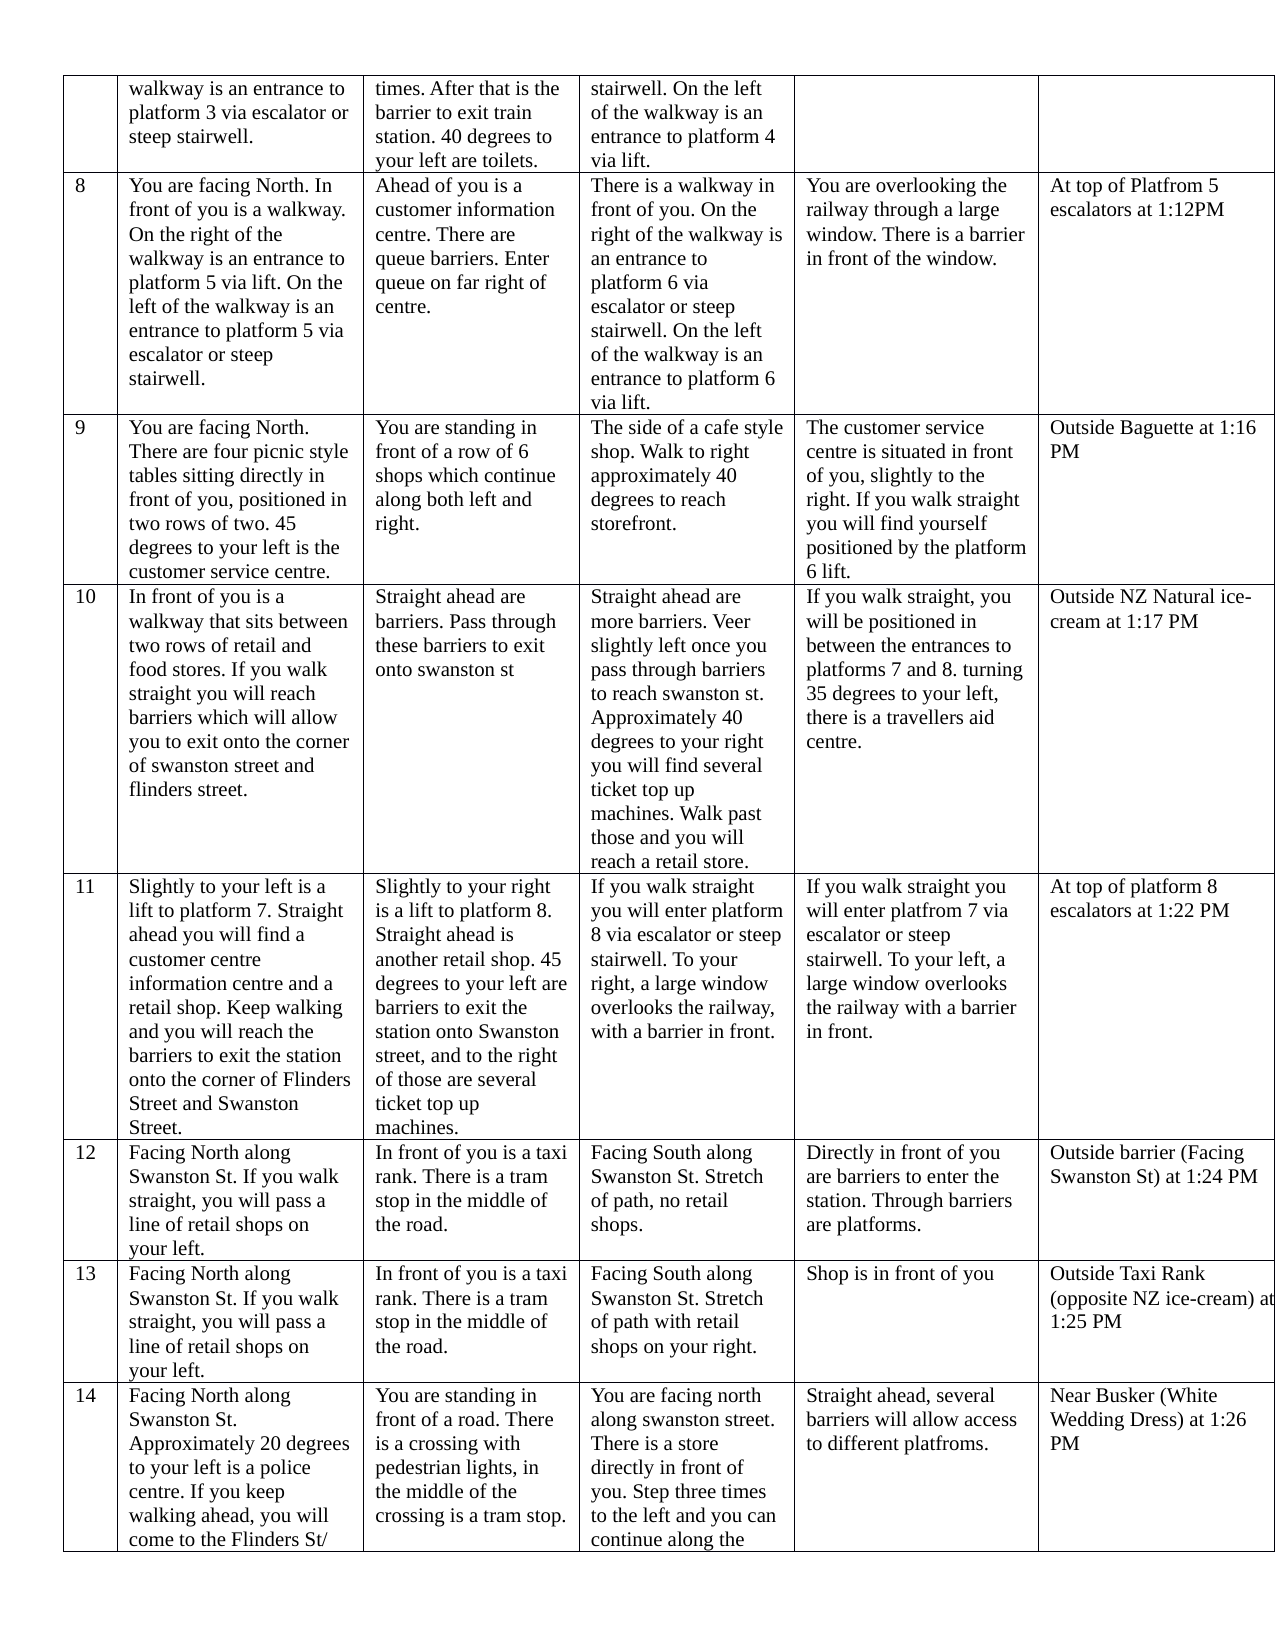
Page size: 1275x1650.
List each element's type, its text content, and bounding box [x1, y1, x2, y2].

table_cell [64, 76, 117, 172]
table_cell Slightly to your right is a lift to platform 8. Straight ahead is another retail shop. 45 degrees to your left are barriers to exit the station onto Swanston street, and to the right of those are several ticket top up machines. [364, 874, 579, 1139]
table_cell The side of a cafe style shop. Walk to right approximately 40 degrees to reach storefront. [580, 415, 794, 583]
table_cell At top of Platfrom 5 escalators at 1:12PM [1039, 173, 1274, 414]
table_cell 12 [64, 1140, 117, 1260]
table_cell You are facing north along swanston street. There is a store directly in front of you. Step three times to the left and you can continue along the [580, 1383, 794, 1551]
table_cell At top of platform 8 escalators at 1:22 PM [1039, 874, 1274, 1139]
table_cell Facing North along Swanston St. If you walk straight, you will pass a line of retail shops on your left. [118, 1140, 363, 1260]
table_cell Facing North along Swanston St. If you walk straight, you will pass a line of retail shops on your left. [118, 1261, 363, 1382]
table_cell [1039, 76, 1274, 172]
table_cell Straight ahead are barriers. Pass through these barriers to exit onto swanston st [364, 585, 579, 873]
table_cell 8 [64, 173, 117, 414]
table_cell 11 [64, 874, 117, 1139]
table_cell Facing South along Swanston St. Stretch of path with retail shops on your right. [580, 1261, 794, 1382]
table_cell Shop is in front of you [795, 1261, 1038, 1382]
table_cell There is a walkway in front of you. On the right of the walkway is an entrance to platform 6 via escalator or steep stairwell. On the left of the walkway is an entrance to platform 6 via lift. [580, 173, 794, 414]
table_cell walkway is an entrance to platform 3 via escalator or steep stairwell. [118, 76, 363, 172]
table_cell If you walk straight you will enter platform 8 via escalator or steep stairwell. To your right, a large window overlooks the railway, with a barrier in front. [580, 874, 794, 1139]
table_cell [795, 76, 1038, 172]
table_cell You are overlooking the railway through a large window. There is a barrier in front of the window. [795, 173, 1038, 414]
table_cell 9 [64, 415, 117, 583]
table_cell 14 [64, 1383, 117, 1551]
table_cell 10 [64, 585, 117, 873]
table_cell The customer service centre is situated in front of you, slightly to the right. If you walk straight you will find yourself positioned by the platform 6 lift. [795, 415, 1038, 583]
table_cell Slightly to your left is a lift to platform 7. Straight ahead you will find a customer centre information centre and a retail shop. Keep walking and you will reach the barriers to exit the station onto the corner of Flinders Street and Swanston Street. [118, 874, 363, 1139]
table_cell Ahead of you is a customer information centre. There are queue barriers. Enter queue on far right of centre. [364, 173, 579, 414]
table_cell In front of you is a taxi rank. There is a tram stop in the middle of the road. [364, 1261, 579, 1382]
table_cell In front of you is a taxi rank. There is a tram stop in the middle of the road. [364, 1140, 579, 1260]
table_cell Facing North along Swanston St. Approximately 20 degrees to your left is a police centre. If you keep walking ahead, you will come to the Flinders St/ [118, 1383, 363, 1551]
table_cell Outside Baguette at 1:16 PM [1039, 415, 1274, 583]
table_cell Outside barrier (Facing Swanston St) at 1:24 PM [1039, 1140, 1274, 1260]
table_cell You are facing North. There are four picnic style tables sitting directly in front of you, positioned in two rows of two. 45 degrees to your left is the customer service centre. [118, 415, 363, 583]
table_cell Outside NZ Natural ice-cream at 1:17 PM [1039, 585, 1274, 873]
table_cell Facing South along Swanston St. Stretch of path, no retail shops. [580, 1140, 794, 1260]
table_cell You are standing in front of a row of 6 shops which continue along both left and right. [364, 415, 579, 583]
table_cell If you walk straight you will enter platfrom 7 via escalator or steep stairwell. To your left, a large window overlooks the railway with a barrier in front. [795, 874, 1038, 1139]
table_cell 13 [64, 1261, 117, 1382]
table_cell Outside Taxi Rank (opposite NZ ice-cream) at 1:25 PM [1039, 1261, 1274, 1382]
table_cell In front of you is a walkway that sits between two rows of retail and food stores. If you walk straight you will reach barriers which will allow you to exit onto the corner of swanston street and flinders street. [118, 585, 363, 873]
table_cell Near Busker (White Wedding Dress) at 1:26 PM [1039, 1383, 1274, 1551]
table_cell You are standing in front of a road. There is a crossing with pedestrian lights, in the middle of the crossing is a tram stop. [364, 1383, 579, 1551]
table_cell times. After that is the barrier to exit train station. 40 degrees to your left are toilets. [364, 76, 579, 172]
table_cell You are facing North. In front of you is a walkway. On the right of the walkway is an entrance to platform 5 via lift. On the left of the walkway is an entrance to platform 5 via escalator or steep stairwell. [118, 173, 363, 414]
table_cell Straight ahead, several barriers will allow access to different platfroms. [795, 1383, 1038, 1551]
table_cell If you walk straight, you will be positioned in between the entrances to platforms 7 and 8. turning 35 degrees to your left, there is a travellers aid centre. [795, 585, 1038, 873]
table_cell Straight ahead are more barriers. Veer slightly left once you pass through barriers to reach swanston st. Approximately 40 degrees to your right you will find several ticket top up machines. Walk past those and you will reach a retail store. [580, 585, 794, 873]
table_cell stairwell. On the left of the walkway is an entrance to platform 4 via lift. [580, 76, 794, 172]
table_cell Directly in front of you are barriers to enter the station. Through barriers are platforms. [795, 1140, 1038, 1260]
